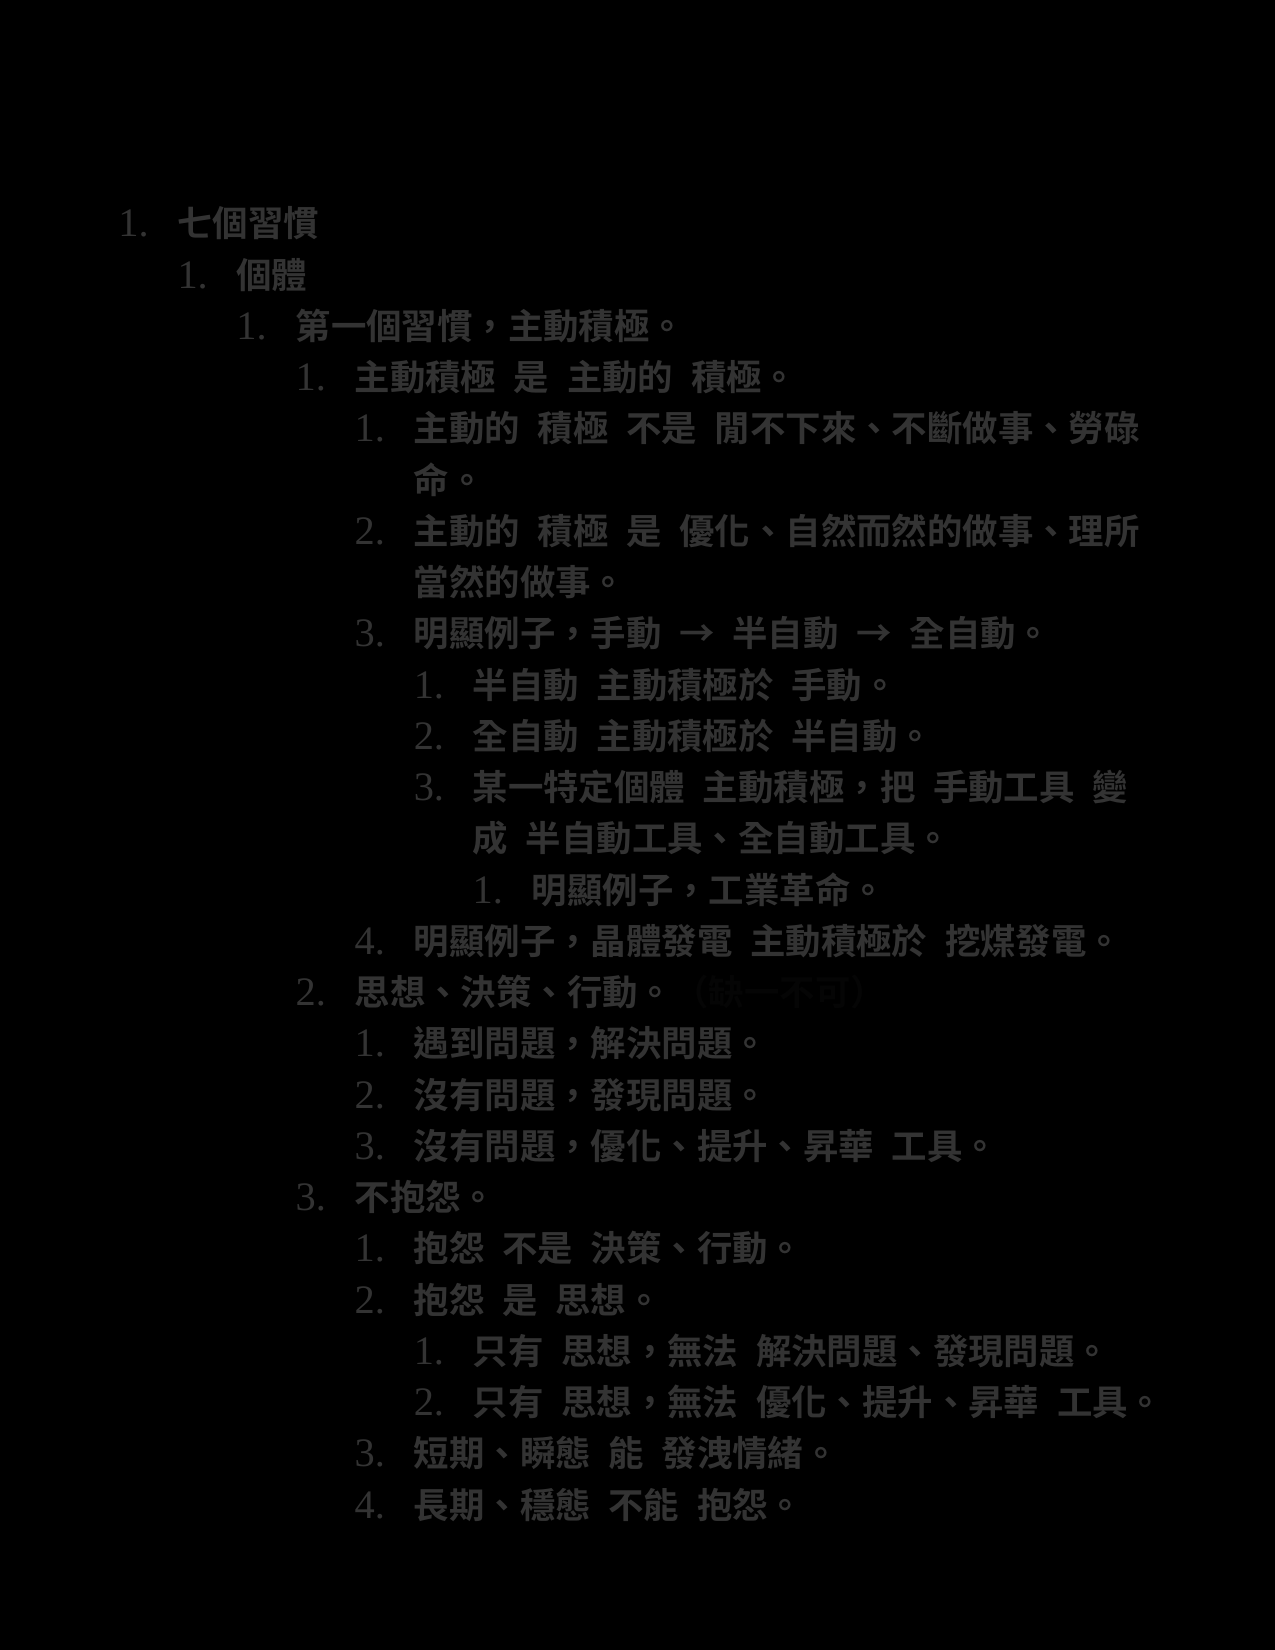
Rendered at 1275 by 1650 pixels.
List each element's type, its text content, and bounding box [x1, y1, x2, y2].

list 思想、決策、行動。（缺一不可） [295, 964, 1157, 1016]
list 全自動 主動積極於 半自動。 [413, 708, 1157, 759]
list 第一個習慣，主動積極。 [236, 298, 1157, 349]
list 明顯例子，晶體發電 主動積極於 挖煤發電。 [354, 913, 1157, 964]
list 個體 [177, 247, 1157, 298]
list 主動的 積極 不是 閒不下來、不斷做事、勞碌命。 [354, 401, 1157, 503]
list 主動的 積極 是 優化、自然而然的做事、理所當然的做事。 [354, 503, 1157, 606]
list 長期、穩態 不能 抱怨。 [354, 1477, 1157, 1528]
list 沒有問題，發現問題。 [354, 1067, 1157, 1118]
list 只有 思想，無法 優化、提升、昇華 工具。 [413, 1374, 1157, 1426]
list 抱怨 不是 決策、行動。 [354, 1221, 1157, 1272]
list 短期、瞬態 能 發洩情緒。 [354, 1426, 1157, 1477]
list 某一特定個體 主動積極，把 手動工具 變成 半自動工具、全自動工具。 [413, 759, 1157, 862]
list 沒有問題，優化、提升、昇華 工具。 [354, 1118, 1157, 1169]
list 明顯例子，工業革命。 [472, 862, 1157, 913]
list 半自動 主動積極於 手動。 [413, 657, 1157, 708]
list 遇到問題，解決問題。 [354, 1016, 1157, 1067]
list 只有 思想，無法 解決問題、發現問題。 [413, 1323, 1157, 1374]
list 七個習慣 [118, 196, 1157, 247]
list 主動積極 是 主動的 積極。 [295, 349, 1157, 401]
list 抱怨 是 思想。 [354, 1272, 1157, 1323]
list 不抱怨。 [295, 1169, 1157, 1221]
list 明顯例子，手動 → 半自動 → 全自動。 [354, 606, 1157, 657]
